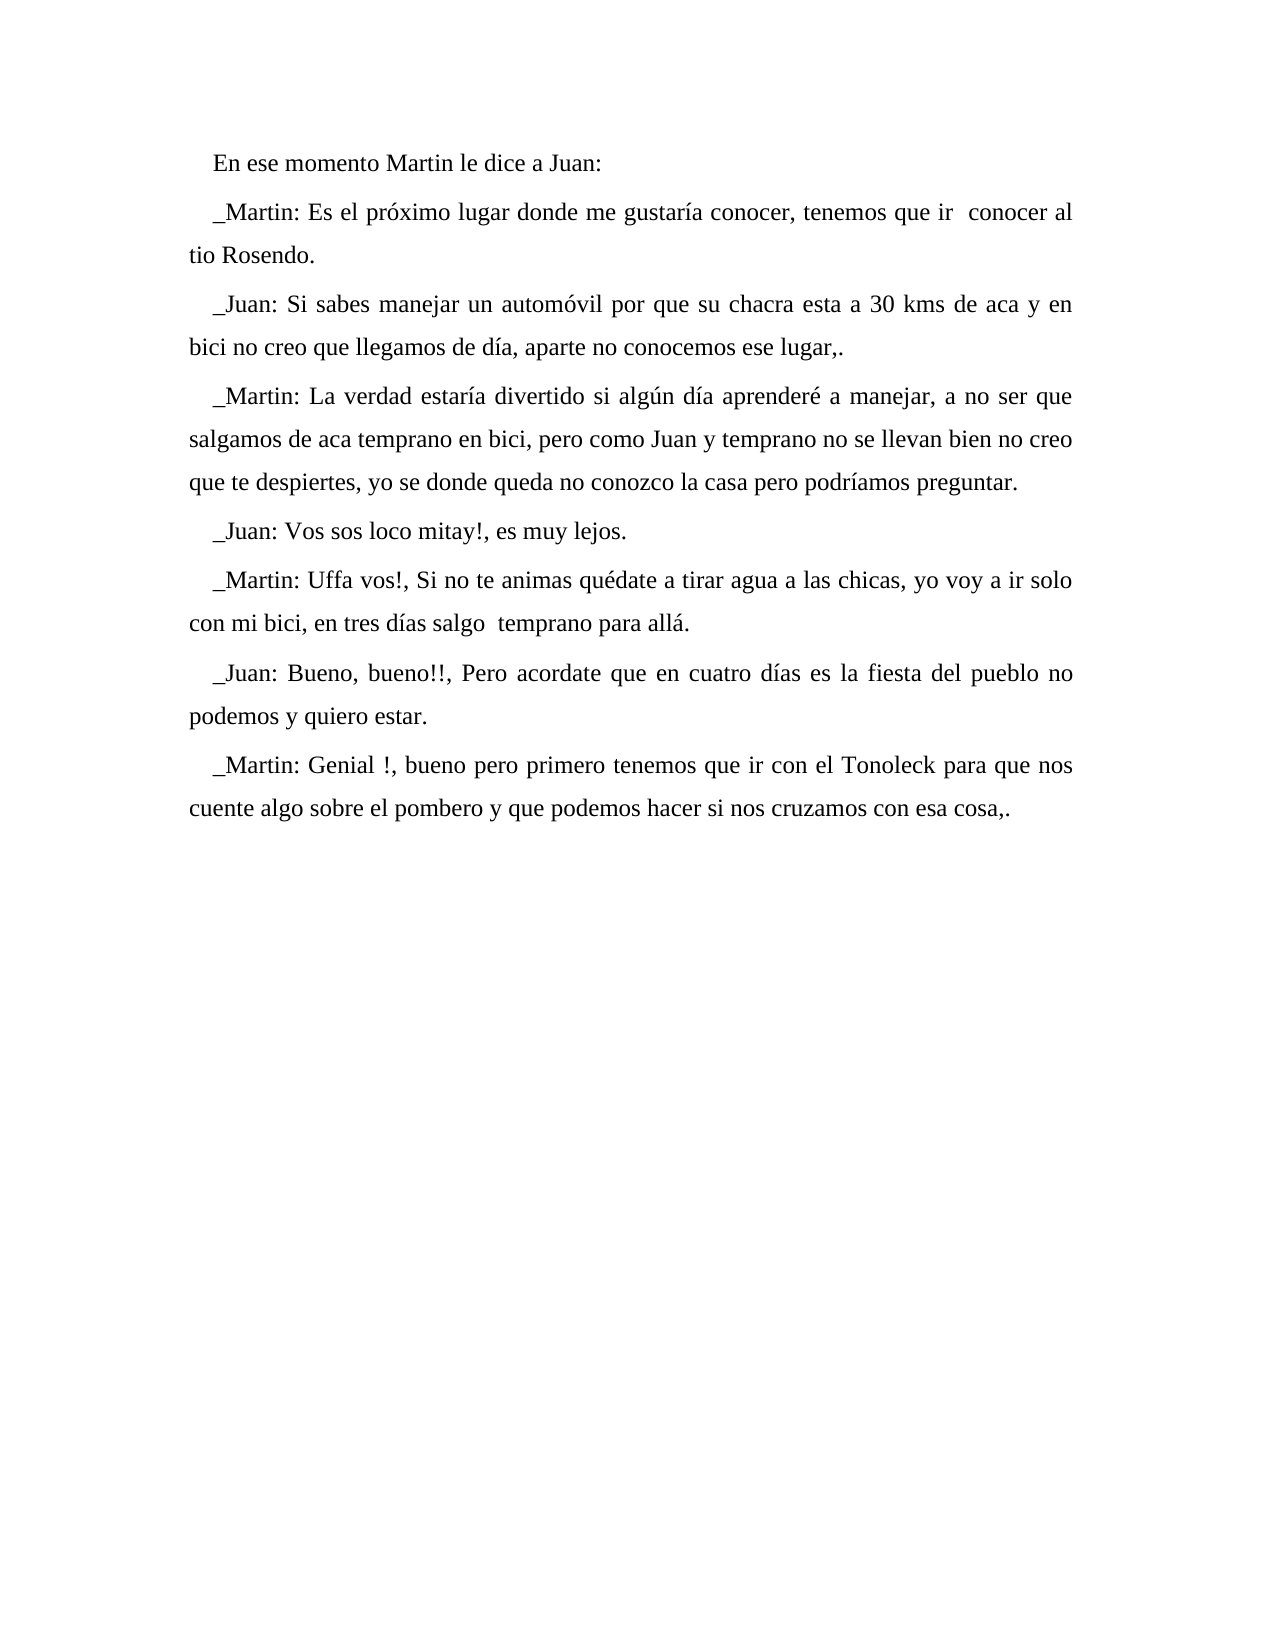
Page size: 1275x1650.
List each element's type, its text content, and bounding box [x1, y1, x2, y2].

text _Martin: Uffa vos!, Si no te animas quédate a tirar agua a las chicas, yo voy a ir solo con mi bici, en tres días salgo temprano para allá. [189, 565, 1074, 637]
text _Martin: Genial !, bueno pero primero tenemos que ir con el Tonoleck para que nos cuente algo sobre el pombero y que podemos hacer si nos cruzamos con esa cosa,. [189, 750, 1074, 822]
text _Martin: La verdad estaría divertido si algún día aprenderé a manejar, a no ser que salgamos de aca temprano en bici, pero como Juan y temprano no se llevan bien no creo que te despiertes, yo se donde queda no conozco la casa pero podríamos preguntar. [189, 381, 1074, 496]
text _Juan: Si sabes manejar un automóvil por que su chacra esta a 30 kms de aca y en bici no creo que llegamos de día, aparte no conocemos ese lugar,. [189, 289, 1074, 361]
text _Juan: Bueno, bueno!!, Pero acordate que en cuatro días es la fiesta del pueblo no podemos y quiero estar. [189, 658, 1074, 729]
text _Martin: Es el próximo lugar donde me gustaría conocer, tenemos que ir conocer al tio Rosendo. [189, 197, 1074, 268]
text _Juan: Vos sos loco mitay!, es muy lejos. [189, 516, 1074, 545]
text En ese momento Martin le dice a Juan: [189, 148, 1074, 176]
